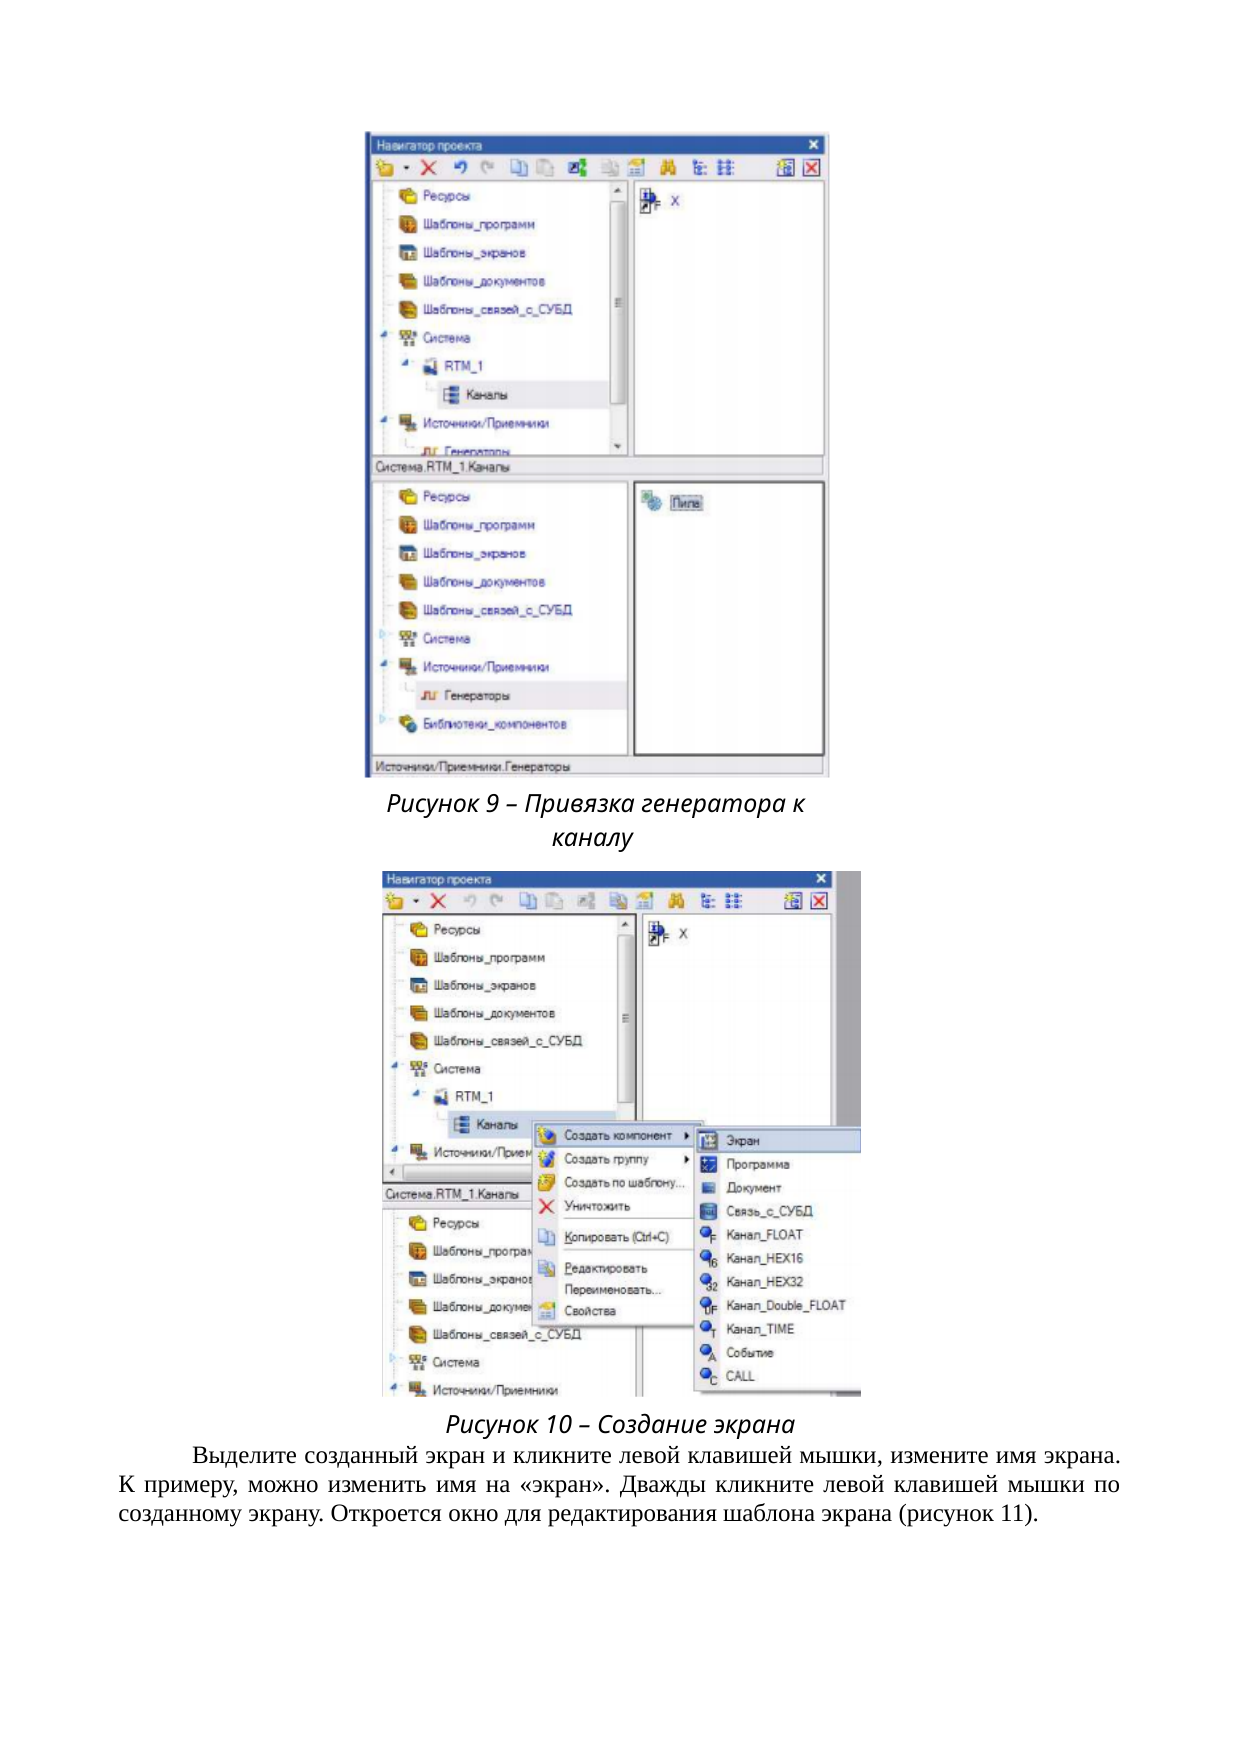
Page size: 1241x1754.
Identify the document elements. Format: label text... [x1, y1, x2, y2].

picture [382, 871, 861, 1400]
text Выделите созданный экран и кликните левой клавишей мышки, измените имя экрана. К примеру, можно изменить имя на «экран». Дважды кликните левой клавишей мышки по созданному экрану. Откроется окно для редактирования шаблона экрана (рисунок 11). [118, 1441, 1122, 1527]
picture [364, 130, 830, 779]
text Рисунок 10 – Создание экрана [382, 1400, 861, 1441]
text Рисунок 9 – Привязка генератора к каналу [364, 779, 829, 853]
